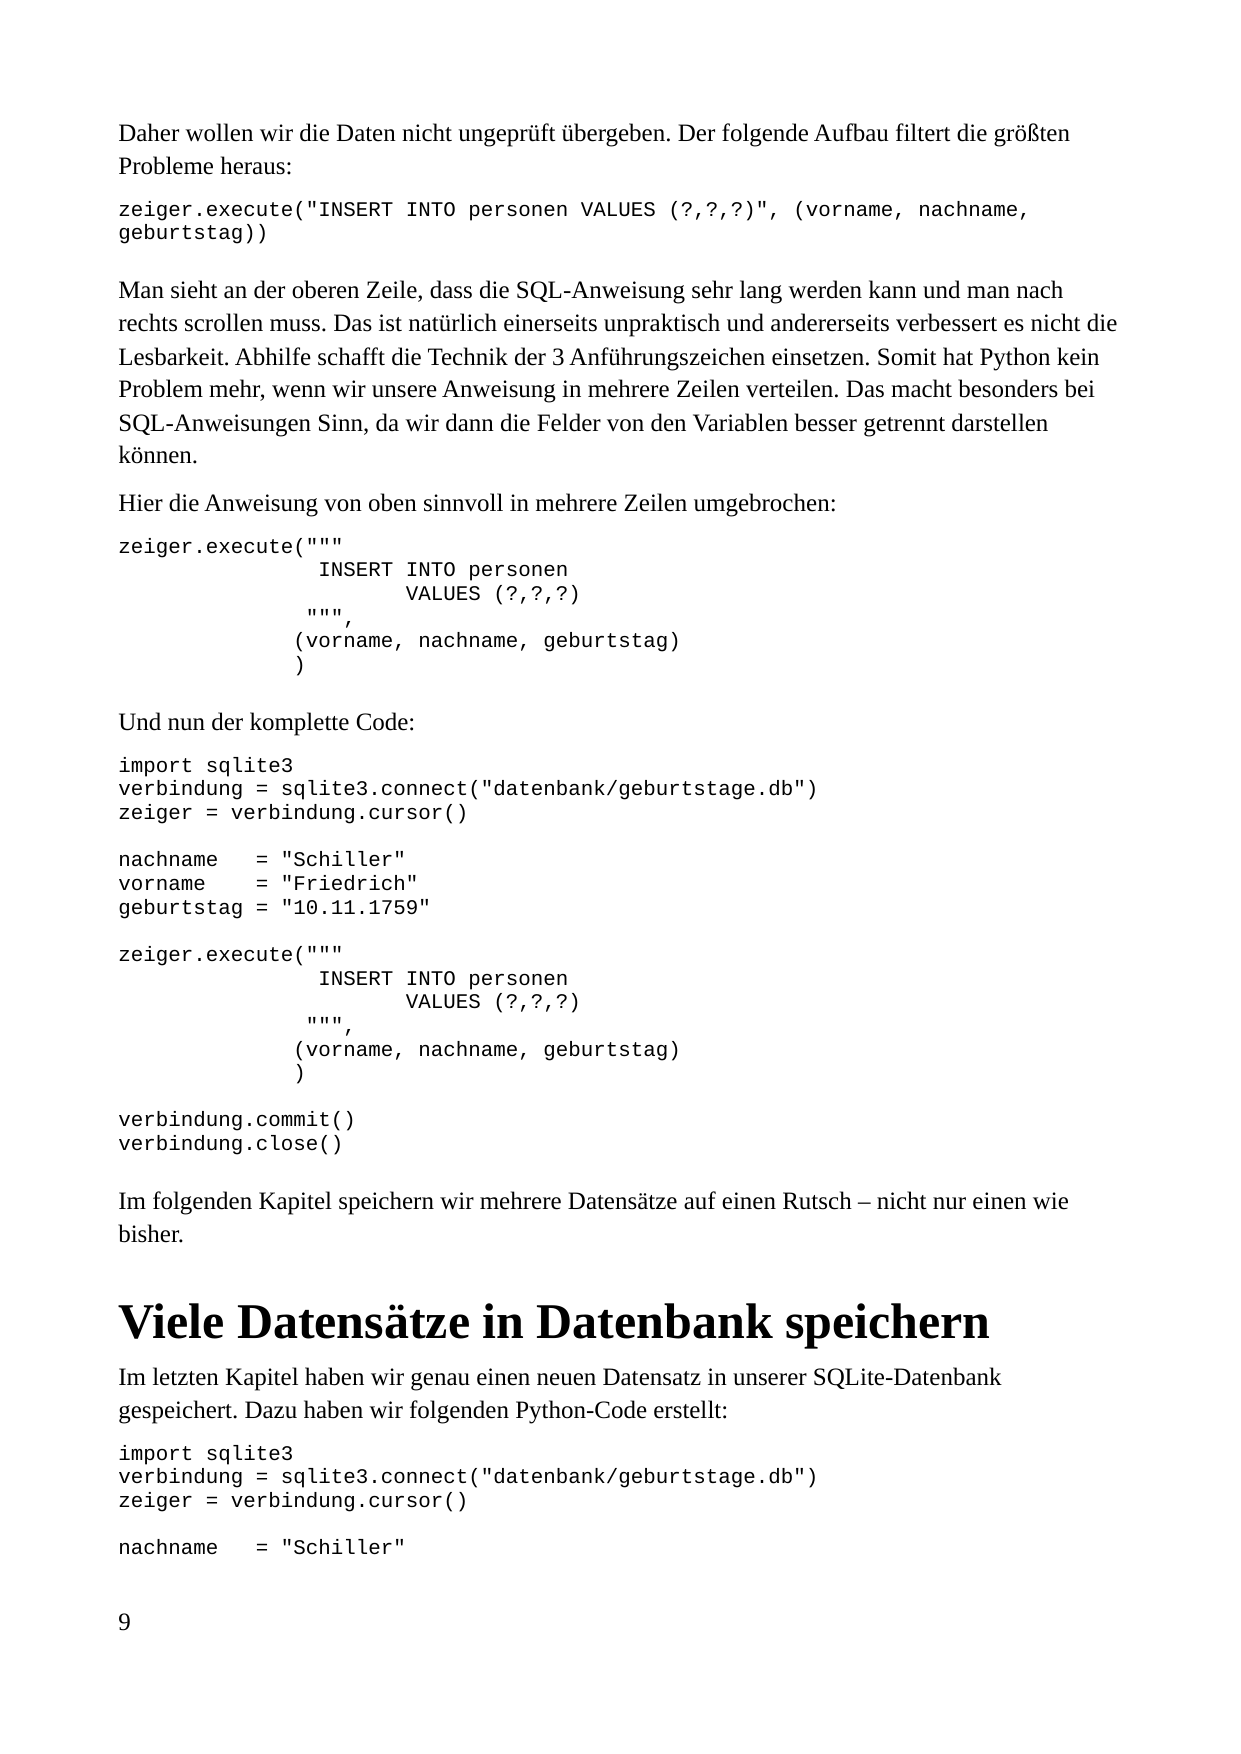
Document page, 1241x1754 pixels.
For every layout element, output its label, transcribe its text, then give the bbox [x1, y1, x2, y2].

text verbindung.close() [118, 1133, 1122, 1157]
text zeiger.execute("INSERT INTO personen VALUES (?,?,?)", (vorname, nachname, geburtstag)) [118, 199, 1122, 246]
text Man sieht an der oberen Zeile, dass die SQL-Anweisung sehr lang werden kann und man nach rechts scrollen muss. Das ist natürlich einerseits unpraktisch und andererseits verbessert es nicht die Lesbarkeit. Abhilfe schafft die Technik der 3 Anführungszeichen einsetzen. Somit hat Python kein Problem mehr, wenn wir unsere Anweisung in mehrere Zeilen verteilen. Das macht besonders bei SQL-Anweisungen Sinn, da wir dann die Felder von den Variablen besser getrennt darstellen können. [118, 276, 1122, 469]
text Im folgenden Kapitel speichern wir mehrere Datensätze auf einen Rutsch – nicht nur einen wie bisher. [118, 1186, 1122, 1248]
text zeiger = verbindung.cursor() [118, 802, 1122, 826]
text (vorname, nachname, geburtstag) [118, 630, 1122, 654]
text INSERT INTO personen [118, 559, 1122, 583]
text """, [118, 1015, 1122, 1038]
text import sqlite3 [118, 1442, 1122, 1466]
text nachname = "Schiller" [118, 1537, 1122, 1561]
text (vorname, nachname, geburtstag) [118, 1038, 1122, 1062]
text ) [118, 1062, 1122, 1086]
text zeiger.execute(""" [118, 944, 1122, 968]
text geburtstag = "10.11.1759" [118, 897, 1122, 920]
text INSERT INTO personen [118, 968, 1122, 991]
text verbindung.commit() [118, 1109, 1122, 1133]
text Hier die Anweisung von oben sinnvoll in mehrere Zeilen umgebrochen: [118, 488, 1122, 517]
text VALUES (?,?,?) [118, 583, 1122, 607]
text VALUES (?,?,?) [118, 991, 1122, 1015]
text Und nun der komplette Code: [118, 707, 1122, 736]
text Im letzten Kapitel haben wir genau einen neuen Datensatz in unserer SQLite-Datenbank gespeichert. Dazu haben wir folgenden Python-Code erstellt: [118, 1362, 1122, 1424]
text Daher wollen wir die Daten nicht ungeprüft übergeben. Der folgende Aufbau filtert die größten Probleme heraus: [118, 118, 1122, 180]
text ) [118, 654, 1122, 678]
text zeiger = verbindung.cursor() [118, 1490, 1122, 1513]
text nachname = "Schiller" [118, 849, 1122, 873]
text """, [118, 607, 1122, 630]
subtitle Viele Datensätze in Datenbank speichern [118, 1292, 1122, 1349]
text verbindung = sqlite3.connect("datenbank/geburtstage.db") [118, 1466, 1122, 1490]
text zeiger.execute(""" [118, 536, 1122, 559]
text import sqlite3 [118, 755, 1122, 778]
text verbindung = sqlite3.connect("datenbank/geburtstage.db") [118, 778, 1122, 802]
text vorname = "Friedrich" [118, 873, 1122, 897]
